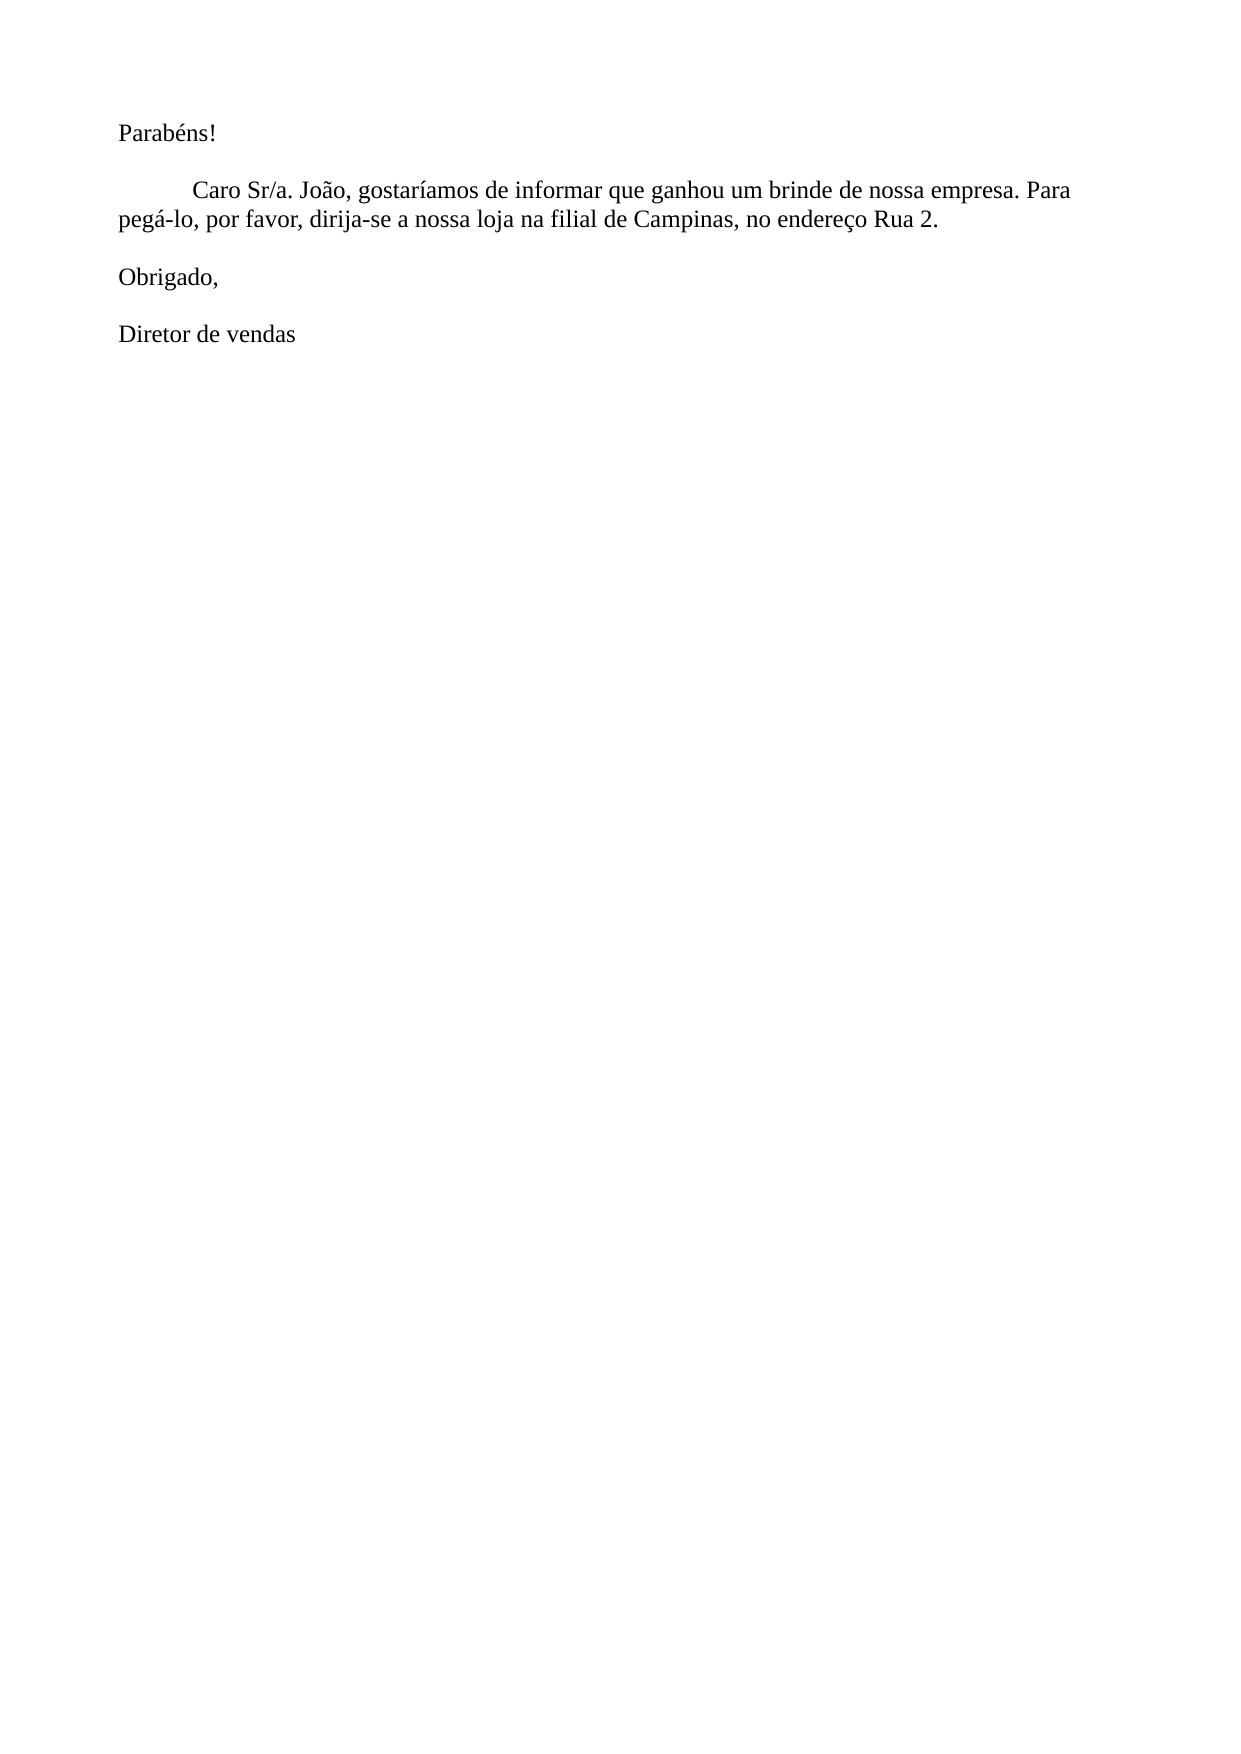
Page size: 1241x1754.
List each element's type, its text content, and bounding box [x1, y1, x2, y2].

text Diretor de vendas [118, 319, 1122, 348]
text Caro Sr/a. João, gostaríamos de informar que ganhou um brinde de nossa empresa. Para pegá-lo, por favor, dirija-se a nossa loja na filial de Campinas, no endereço Rua 2. [118, 176, 1122, 233]
text Obrigado, [118, 262, 1122, 291]
text Parabéns! [118, 118, 1122, 147]
